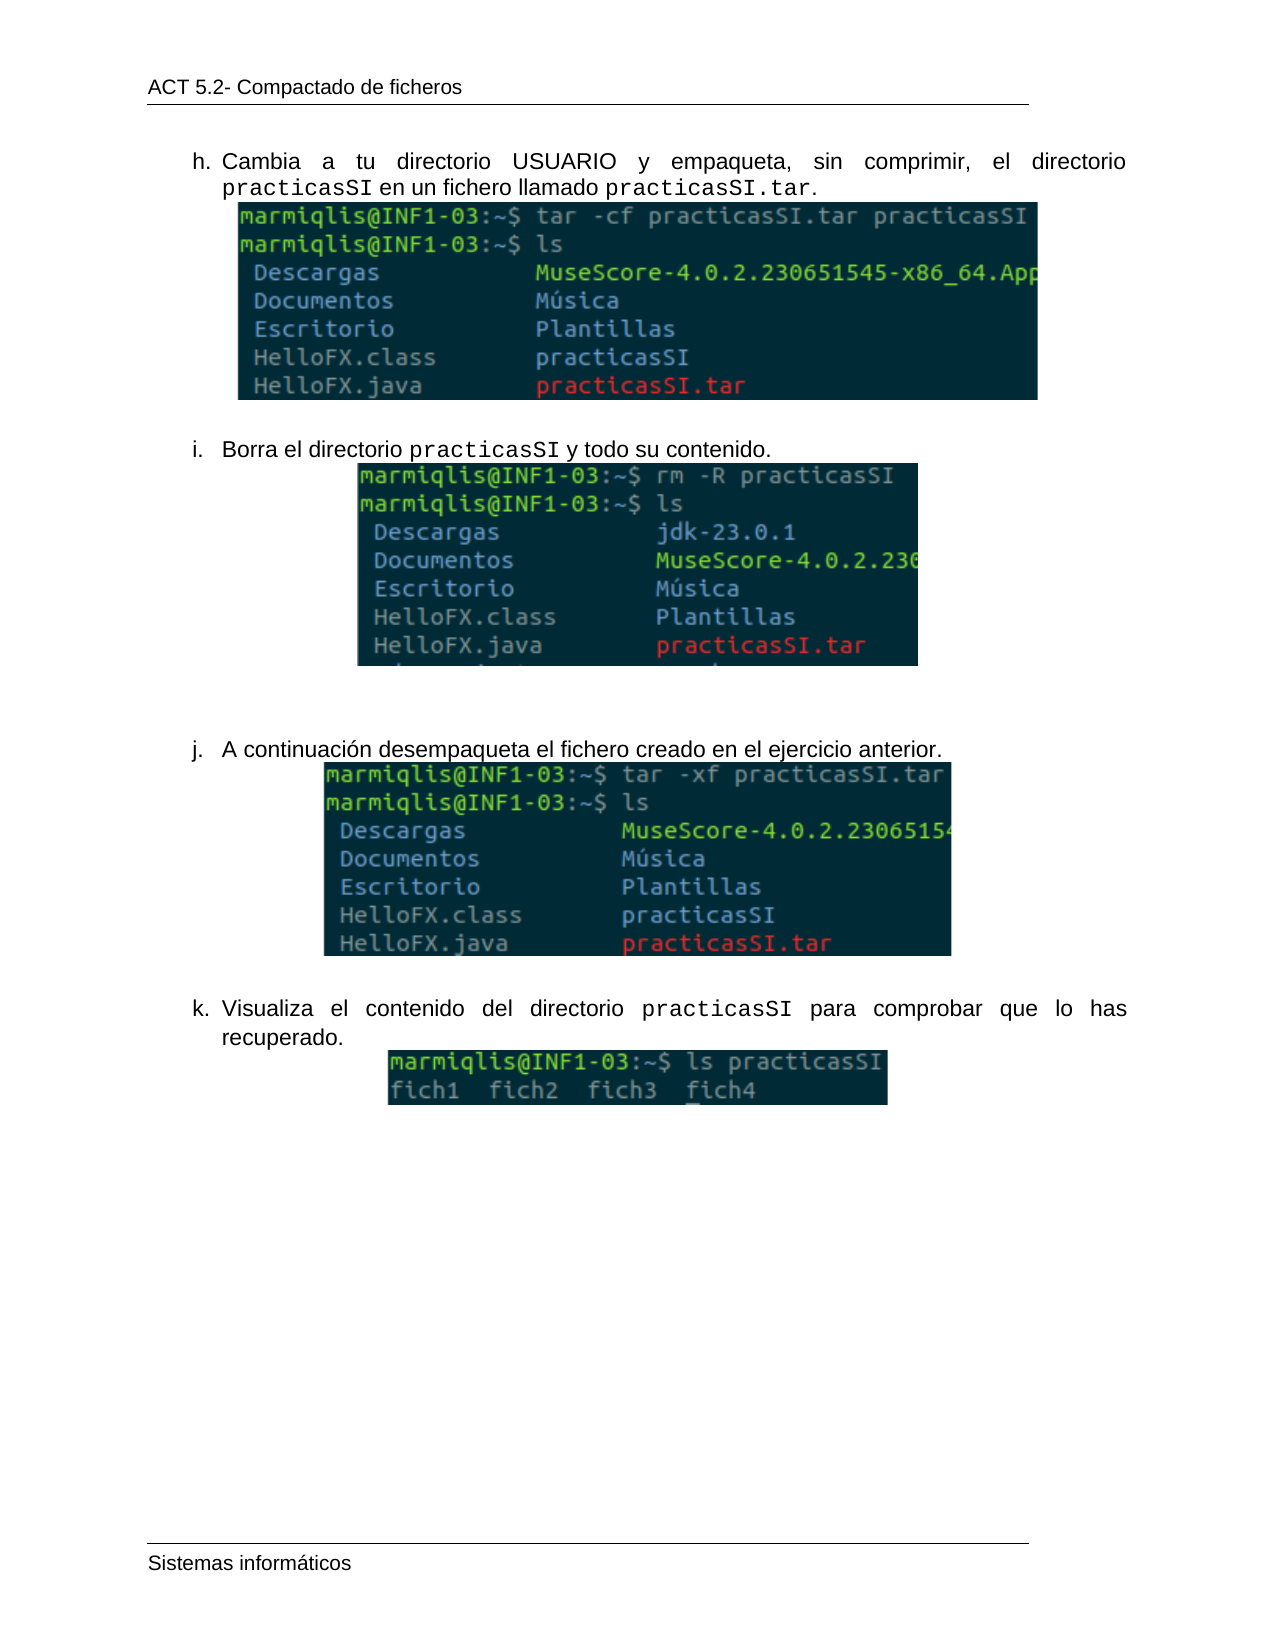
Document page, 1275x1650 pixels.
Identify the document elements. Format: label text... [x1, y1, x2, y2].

picture [665, 211, 674, 223]
picture [451, 208, 465, 223]
picture [489, 528, 499, 540]
picture [616, 1086, 628, 1098]
picture [451, 237, 465, 252]
picture [396, 381, 408, 393]
picture [736, 911, 746, 923]
picture [538, 207, 548, 223]
picture [299, 376, 308, 393]
picture [461, 1057, 473, 1074]
picture [666, 850, 676, 866]
picture [707, 207, 717, 223]
picture [770, 612, 781, 625]
picture [297, 268, 308, 280]
picture [382, 381, 393, 393]
picture [511, 911, 521, 923]
picture [445, 466, 457, 483]
picture [770, 641, 781, 653]
picture [447, 580, 457, 596]
picture [369, 882, 380, 894]
picture [946, 207, 956, 223]
picture [685, 521, 696, 539]
picture [665, 882, 676, 894]
picture [411, 237, 421, 252]
picture [750, 908, 761, 923]
picture [875, 265, 886, 280]
picture [735, 381, 745, 393]
picture [311, 211, 323, 228]
picture [1018, 208, 1026, 223]
picture [784, 471, 795, 483]
picture [434, 1080, 444, 1098]
picture [571, 496, 585, 511]
picture [256, 321, 266, 337]
picture [785, 524, 794, 540]
picture [390, 494, 428, 511]
picture [413, 826, 422, 838]
picture [657, 641, 669, 658]
picture [670, 522, 682, 540]
picture [502, 641, 513, 653]
picture [730, 1057, 742, 1074]
picture [680, 823, 704, 838]
picture [503, 468, 528, 483]
picture [411, 765, 423, 782]
picture [905, 823, 915, 838]
picture [664, 350, 674, 365]
picture [883, 553, 893, 568]
picture [819, 265, 829, 280]
picture [679, 378, 688, 393]
picture [637, 878, 648, 894]
picture [418, 608, 428, 625]
picture [489, 636, 497, 658]
picture [395, 237, 408, 252]
picture [840, 471, 851, 483]
picture [904, 211, 914, 223]
picture [765, 936, 774, 951]
picture [426, 908, 437, 923]
picture [793, 765, 803, 782]
picture [706, 377, 717, 393]
picture [431, 556, 471, 568]
picture [474, 528, 485, 540]
picture [869, 468, 879, 483]
picture [734, 211, 745, 223]
picture [505, 1081, 515, 1098]
picture [607, 376, 619, 393]
picture [313, 320, 322, 337]
picture [671, 471, 684, 483]
picture [681, 878, 690, 894]
picture [327, 378, 337, 393]
picture [545, 612, 555, 625]
picture [933, 823, 952, 838]
picture [769, 556, 782, 568]
picture [646, 1083, 656, 1098]
picture [721, 207, 731, 223]
picture [763, 211, 773, 223]
picture [878, 767, 887, 782]
picture [531, 496, 541, 511]
picture [699, 612, 710, 624]
picture [649, 325, 660, 337]
picture [622, 851, 648, 866]
picture [650, 381, 660, 393]
picture [665, 939, 676, 951]
picture [533, 1054, 558, 1069]
picture [758, 1057, 768, 1069]
picture [341, 823, 367, 838]
picture [595, 793, 606, 813]
picture [872, 1054, 881, 1069]
picture [715, 1086, 726, 1098]
picture [756, 608, 767, 625]
picture [440, 795, 466, 816]
picture [255, 350, 281, 365]
picture [664, 325, 674, 337]
picture [919, 770, 930, 782]
picture [536, 265, 562, 280]
picture [672, 641, 682, 653]
picture [375, 524, 401, 540]
picture [849, 770, 859, 782]
picture [821, 823, 831, 838]
picture [621, 353, 632, 365]
picture [417, 466, 428, 483]
picture [356, 882, 366, 894]
picture [958, 265, 985, 280]
picture [727, 584, 738, 596]
picture [651, 882, 662, 894]
picture [340, 378, 352, 393]
picture [383, 208, 392, 223]
picture [418, 584, 428, 596]
picture [741, 556, 767, 568]
picture [638, 939, 648, 951]
picture [447, 638, 457, 653]
picture [677, 265, 689, 280]
picture [552, 211, 562, 223]
picture [934, 770, 944, 782]
picture [638, 798, 648, 810]
picture [623, 939, 635, 956]
picture [339, 325, 352, 337]
picture [354, 237, 380, 258]
picture [537, 767, 551, 782]
picture [857, 1054, 867, 1069]
picture [621, 320, 632, 337]
picture [459, 466, 471, 483]
picture [766, 908, 774, 923]
picture [730, 1080, 740, 1098]
picture [630, 495, 640, 514]
picture [511, 795, 521, 810]
picture [383, 765, 394, 782]
picture [469, 906, 479, 923]
picture [744, 1083, 755, 1098]
picture [488, 612, 499, 625]
picture [721, 939, 732, 951]
picture [411, 793, 423, 810]
picture [656, 581, 682, 596]
picture [537, 321, 549, 336]
picture [392, 1081, 403, 1098]
picture [468, 939, 479, 951]
picture [700, 580, 710, 596]
picture [474, 552, 485, 568]
picture [339, 268, 365, 285]
picture [311, 296, 351, 308]
picture [849, 823, 859, 838]
picture [750, 936, 761, 951]
picture [383, 826, 394, 838]
picture [270, 207, 308, 223]
picture [763, 823, 775, 838]
picture [799, 467, 809, 483]
picture [648, 268, 661, 280]
picture [537, 353, 549, 369]
picture [778, 770, 789, 782]
picture [784, 638, 795, 653]
picture [607, 211, 618, 223]
picture [594, 349, 604, 365]
picture [341, 851, 380, 866]
picture [537, 381, 549, 398]
picture [460, 638, 472, 653]
picture [489, 1052, 501, 1069]
picture [660, 1052, 670, 1072]
picture [432, 641, 444, 653]
picture [708, 765, 720, 782]
picture [656, 553, 682, 568]
picture [375, 609, 401, 625]
picture [455, 934, 463, 956]
picture [454, 911, 465, 923]
picture [771, 1057, 783, 1069]
picture [855, 641, 865, 653]
picture [561, 1054, 571, 1069]
picture [531, 468, 541, 483]
picture [750, 882, 761, 894]
picture [575, 1054, 585, 1069]
picture [785, 612, 795, 625]
list Visualiza el contenido del directorio practicasSI para comprobar que lo has recuperado. [192, 995, 1127, 1050]
picture [447, 528, 457, 539]
picture [595, 765, 606, 785]
picture [652, 826, 677, 838]
picture [622, 823, 648, 838]
picture [587, 496, 598, 511]
picture [370, 826, 380, 838]
picture [369, 268, 379, 280]
picture [487, 556, 500, 568]
picture [847, 265, 872, 280]
picture [855, 471, 865, 483]
picture [630, 466, 640, 486]
picture [917, 211, 928, 223]
picture [447, 609, 456, 624]
picture [825, 553, 838, 568]
picture [375, 638, 401, 653]
picture [501, 584, 514, 596]
picture [398, 939, 410, 951]
picture [797, 553, 810, 568]
picture [707, 878, 718, 894]
picture [736, 939, 746, 951]
picture [516, 641, 528, 653]
picture [433, 579, 443, 596]
picture [608, 320, 618, 337]
picture [368, 353, 379, 365]
picture [530, 641, 541, 653]
picture [354, 208, 380, 230]
picture [398, 911, 410, 923]
picture [787, 1052, 797, 1069]
picture [571, 468, 585, 483]
picture [828, 1057, 839, 1069]
picture [564, 381, 576, 393]
picture [715, 608, 724, 625]
picture [664, 378, 675, 393]
picture [826, 471, 837, 483]
picture [370, 934, 380, 951]
picture [327, 350, 336, 365]
picture [594, 377, 605, 393]
picture [688, 1081, 699, 1098]
picture [764, 770, 775, 782]
picture [399, 878, 408, 894]
picture [396, 353, 407, 365]
picture [680, 906, 690, 923]
picture [311, 268, 322, 280]
picture [503, 496, 528, 511]
picture [607, 348, 618, 365]
picture [384, 906, 394, 923]
picture [467, 237, 477, 252]
picture [875, 211, 887, 228]
picture [533, 1080, 543, 1098]
picture [792, 208, 801, 223]
picture [403, 584, 414, 596]
picture [617, 1054, 628, 1069]
picture [805, 939, 817, 951]
picture [623, 911, 635, 927]
picture [902, 268, 915, 280]
picture [770, 471, 781, 483]
picture [565, 325, 576, 337]
picture [863, 823, 902, 838]
picture [843, 1057, 853, 1069]
picture [565, 353, 590, 365]
picture [298, 325, 308, 336]
picture [579, 325, 590, 336]
picture [537, 795, 551, 810]
picture [693, 934, 704, 951]
picture [474, 496, 500, 517]
picture [566, 268, 591, 280]
picture [714, 636, 724, 653]
picture [685, 641, 696, 653]
picture [489, 580, 499, 596]
picture [413, 936, 422, 951]
picture [652, 854, 662, 866]
picture [671, 608, 682, 625]
picture [411, 208, 421, 223]
picture [735, 882, 746, 894]
picture [821, 939, 831, 951]
picture [417, 528, 428, 540]
picture [431, 471, 443, 488]
picture [323, 762, 352, 956]
picture [650, 939, 662, 951]
list A continuación desempaqueta el fichero creado en el ejercicio anterior. [192, 736, 1127, 762]
picture [801, 1052, 811, 1069]
picture [340, 350, 352, 365]
picture [580, 292, 590, 308]
picture [594, 320, 604, 337]
picture [742, 471, 754, 488]
picture [455, 826, 465, 838]
picture [751, 770, 760, 782]
picture [793, 934, 804, 951]
picture [1002, 208, 1012, 223]
picture [799, 638, 809, 653]
picture [620, 381, 633, 393]
picture [607, 296, 618, 308]
picture [404, 636, 414, 653]
picture [863, 767, 873, 782]
picture [635, 381, 646, 393]
picture [475, 1052, 487, 1069]
picture [460, 609, 471, 624]
picture [531, 612, 541, 625]
picture [714, 553, 724, 568]
picture [820, 770, 831, 782]
picture [748, 211, 759, 223]
picture [820, 207, 829, 223]
picture [974, 211, 984, 223]
picture [467, 882, 480, 894]
picture [679, 350, 688, 365]
picture [284, 348, 294, 365]
picture [404, 528, 414, 540]
picture [497, 911, 507, 923]
picture [425, 826, 451, 843]
picture [855, 553, 865, 568]
picture [491, 1081, 502, 1098]
picture [381, 325, 394, 337]
picture [593, 296, 604, 308]
picture [755, 524, 768, 540]
picture [685, 612, 696, 625]
picture [418, 636, 428, 653]
picture [469, 854, 479, 866]
picture [450, 1083, 458, 1098]
picture [658, 523, 666, 544]
picture [469, 767, 494, 782]
picture [413, 907, 422, 923]
picture [270, 325, 280, 337]
picture [459, 528, 471, 544]
picture [705, 265, 718, 280]
picture [311, 240, 323, 256]
picture [777, 265, 816, 280]
list Borra el directorio practicasSI y todo su contenido. [192, 436, 1127, 464]
picture [833, 265, 843, 280]
picture [988, 211, 998, 223]
picture [425, 208, 435, 223]
picture [890, 211, 900, 223]
picture [1000, 265, 1038, 285]
picture [603, 1081, 613, 1098]
picture [237, 202, 266, 400]
picture [713, 584, 724, 596]
picture [536, 293, 562, 308]
picture [283, 325, 294, 337]
picture [637, 770, 648, 782]
picture [721, 911, 732, 923]
picture [552, 240, 562, 252]
picture [679, 854, 690, 866]
picture [432, 612, 444, 625]
picture [420, 1057, 446, 1069]
picture [411, 353, 421, 365]
picture [270, 235, 308, 252]
picture [745, 1057, 754, 1069]
picture [713, 468, 724, 483]
picture [469, 795, 494, 810]
picture [425, 882, 438, 894]
picture [757, 471, 766, 483]
picture [447, 1052, 459, 1069]
picture [406, 1081, 416, 1098]
picture [706, 826, 732, 838]
picture [482, 939, 494, 951]
picture [504, 1054, 530, 1075]
picture [688, 1052, 698, 1069]
picture [702, 1081, 712, 1098]
picture [284, 268, 294, 280]
picture [694, 906, 704, 923]
picture [742, 608, 752, 625]
picture [312, 353, 324, 365]
picture [707, 939, 718, 951]
picture [566, 211, 576, 223]
picture [702, 1057, 712, 1069]
picture [579, 381, 591, 393]
picture [763, 265, 773, 280]
picture [425, 353, 435, 365]
picture [495, 244, 506, 248]
picture [699, 641, 710, 653]
picture [355, 292, 365, 308]
picture [419, 1086, 430, 1098]
picture [638, 911, 648, 923]
picture [933, 207, 942, 223]
picture [431, 499, 443, 516]
picture [755, 641, 767, 653]
picture [547, 1083, 557, 1098]
picture [426, 936, 437, 951]
picture [341, 936, 367, 951]
picture [686, 556, 711, 568]
picture [497, 795, 507, 810]
list Cambia a tu directorio USUARIO y empaqueta, sin comprimir, el directorio practicasSI en un fichero llamado practicasSI.tar. [192, 148, 1127, 202]
picture [509, 235, 520, 255]
picture [552, 381, 562, 393]
picture [496, 939, 507, 951]
picture [511, 767, 521, 782]
picture [459, 584, 472, 596]
picture [620, 268, 646, 280]
picture [255, 378, 281, 393]
picture [475, 584, 485, 596]
picture [474, 468, 500, 489]
picture [369, 376, 377, 398]
picture [339, 235, 351, 252]
picture [384, 934, 394, 951]
picture [848, 211, 857, 223]
picture [397, 770, 409, 787]
picture [635, 353, 646, 365]
picture [482, 911, 493, 923]
picture [553, 795, 563, 810]
picture [467, 208, 477, 223]
picture [672, 499, 682, 511]
picture [518, 1086, 529, 1098]
picture [413, 878, 423, 894]
picture [814, 1057, 825, 1069]
picture [509, 207, 520, 226]
picture [410, 381, 421, 393]
picture [341, 908, 367, 923]
picture [426, 854, 437, 866]
picture [589, 1081, 601, 1098]
picture [919, 823, 930, 838]
picture [503, 608, 513, 625]
picture [623, 207, 634, 223]
picture [551, 320, 562, 337]
picture [455, 878, 465, 894]
picture [905, 765, 915, 782]
picture [959, 211, 970, 223]
picture [741, 641, 753, 653]
picture [727, 636, 738, 653]
picture [686, 584, 696, 596]
picture [652, 770, 662, 782]
picture [357, 463, 386, 666]
picture [624, 793, 634, 810]
picture [624, 765, 634, 782]
picture [355, 325, 365, 336]
picture [658, 471, 668, 483]
picture [650, 211, 662, 228]
picture [340, 207, 351, 223]
picture [383, 348, 393, 365]
picture [417, 556, 428, 568]
picture [735, 826, 747, 838]
picture [897, 553, 908, 568]
picture [255, 293, 294, 308]
picture [728, 524, 738, 540]
picture [255, 265, 281, 280]
picture [545, 496, 555, 511]
picture [325, 235, 337, 252]
picture [650, 353, 660, 365]
picture [404, 608, 414, 625]
picture [369, 320, 379, 337]
picture [693, 854, 704, 866]
picture [721, 878, 732, 894]
picture [736, 770, 748, 786]
picture [431, 528, 443, 540]
picture [327, 268, 336, 280]
picture [538, 235, 548, 252]
picture [545, 468, 555, 483]
picture [813, 466, 823, 483]
picture [425, 793, 437, 810]
picture [383, 237, 392, 252]
picture [445, 494, 457, 511]
picture [680, 934, 690, 951]
picture [658, 494, 668, 511]
picture [594, 265, 618, 280]
picture [441, 850, 451, 866]
picture [587, 468, 598, 483]
picture [312, 381, 324, 393]
picture [834, 770, 845, 782]
picture [425, 237, 435, 252]
picture [631, 1080, 642, 1098]
picture [791, 823, 804, 838]
picture [827, 636, 851, 653]
picture [285, 376, 294, 393]
picture [552, 353, 562, 365]
picture [384, 882, 394, 894]
picture [395, 208, 408, 223]
picture [694, 878, 704, 894]
picture [635, 320, 646, 337]
picture [623, 879, 635, 894]
picture [916, 265, 943, 280]
picture [441, 882, 451, 894]
picture [390, 471, 416, 483]
picture [459, 494, 471, 511]
picture [397, 854, 423, 866]
picture [376, 581, 387, 596]
picture [383, 296, 393, 308]
picture [327, 320, 336, 337]
picture [807, 765, 817, 782]
picture [694, 770, 705, 782]
picture [383, 854, 394, 866]
picture [503, 556, 513, 568]
picture [714, 524, 724, 540]
picture [390, 584, 400, 596]
picture [453, 854, 466, 866]
picture [356, 793, 394, 810]
picture [651, 911, 676, 923]
picture [356, 770, 382, 782]
picture [440, 767, 466, 788]
picture [370, 906, 380, 923]
picture [425, 765, 437, 782]
picture [497, 767, 507, 782]
picture [566, 296, 576, 308]
picture [387, 1050, 416, 1105]
picture [777, 208, 787, 223]
picture [553, 767, 563, 782]
picture [342, 879, 353, 894]
picture [833, 211, 843, 223]
picture [375, 553, 414, 568]
picture [325, 207, 337, 223]
picture [298, 348, 308, 365]
picture [719, 381, 731, 393]
picture [678, 211, 703, 223]
picture [397, 798, 409, 815]
picture [910, 553, 918, 568]
picture [885, 468, 893, 483]
picture [517, 612, 527, 625]
picture [602, 1054, 615, 1069]
picture [367, 296, 380, 308]
picture [397, 826, 409, 838]
picture [734, 265, 745, 280]
picture [729, 608, 738, 625]
picture [727, 556, 738, 568]
picture [707, 911, 718, 923]
picture [297, 296, 308, 308]
picture [657, 609, 669, 624]
